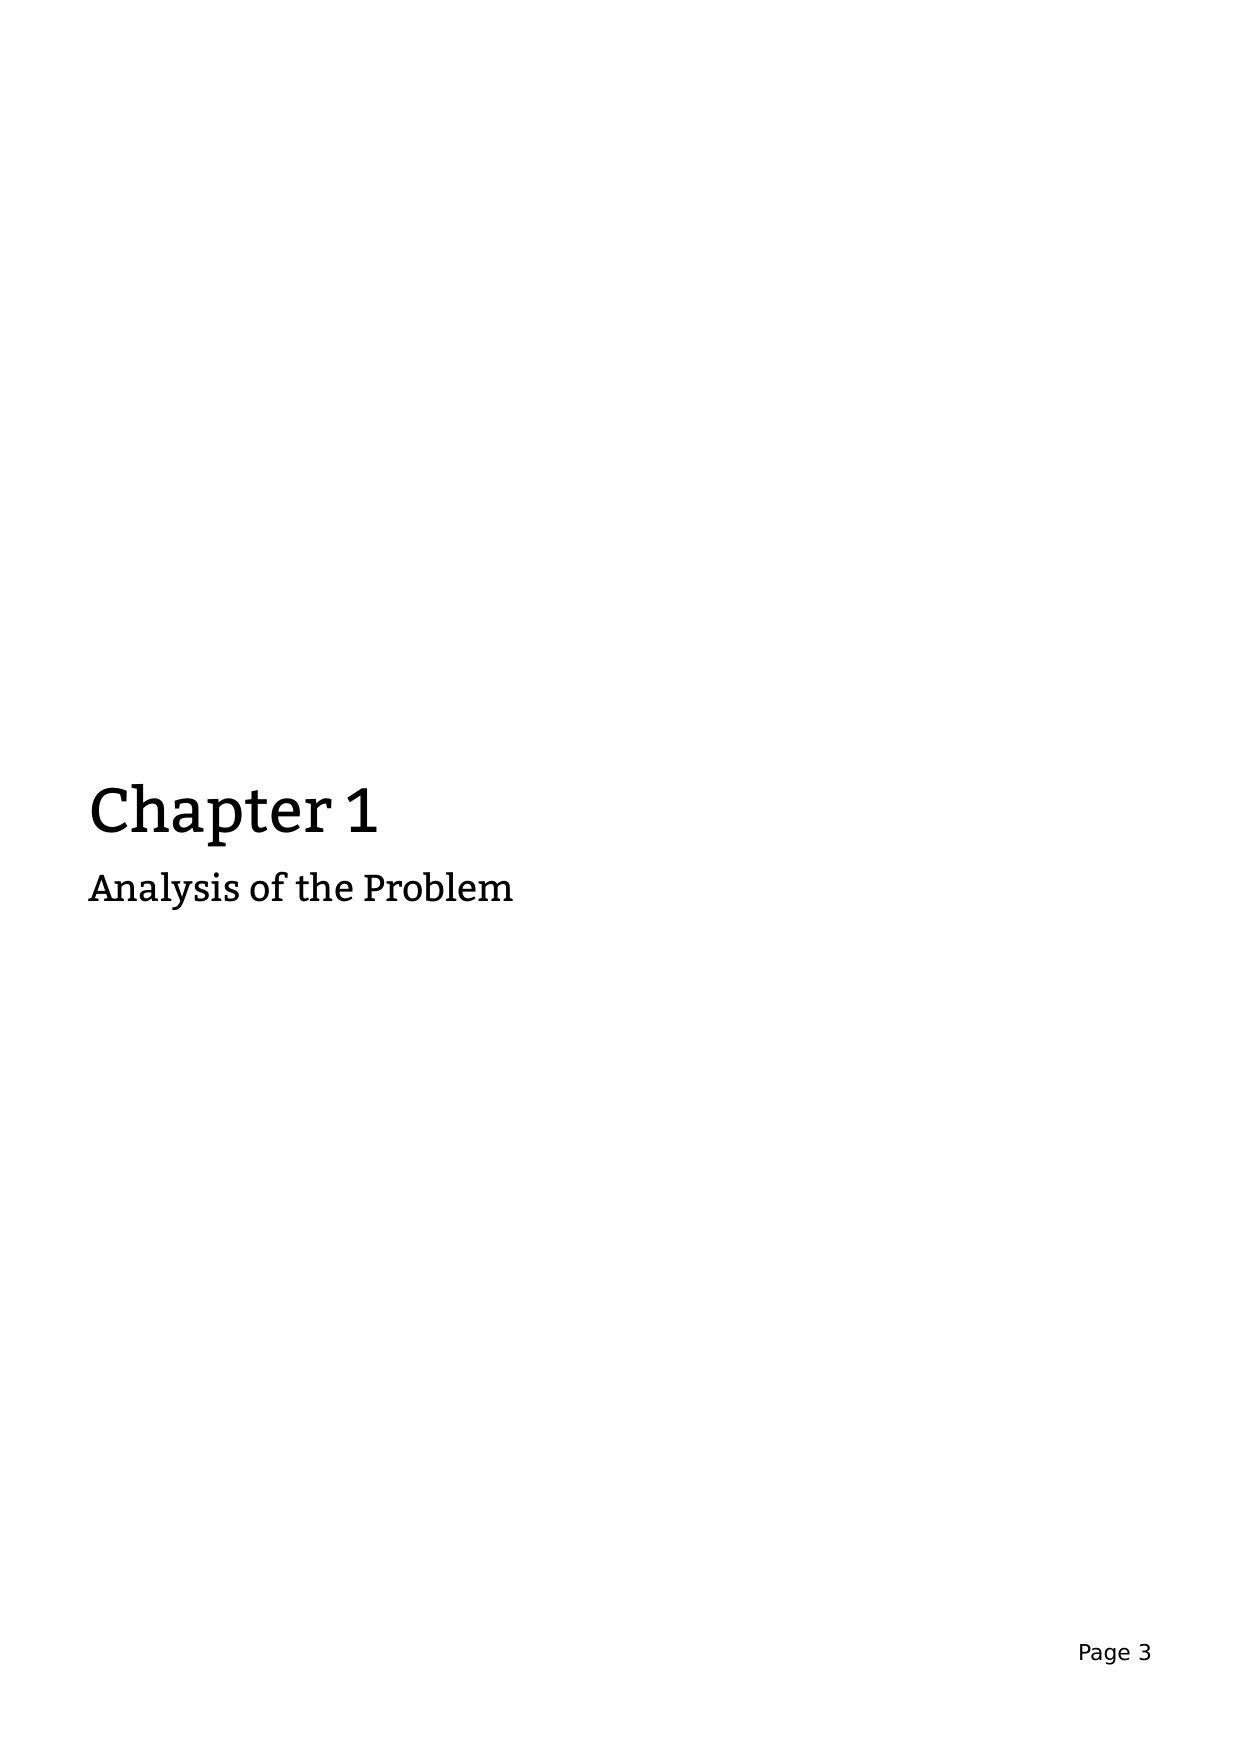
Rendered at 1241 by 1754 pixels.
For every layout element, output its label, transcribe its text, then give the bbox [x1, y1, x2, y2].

subtitle Analysis of the Problem [88, 865, 1152, 910]
title Chapter 1 [88, 771, 1152, 846]
